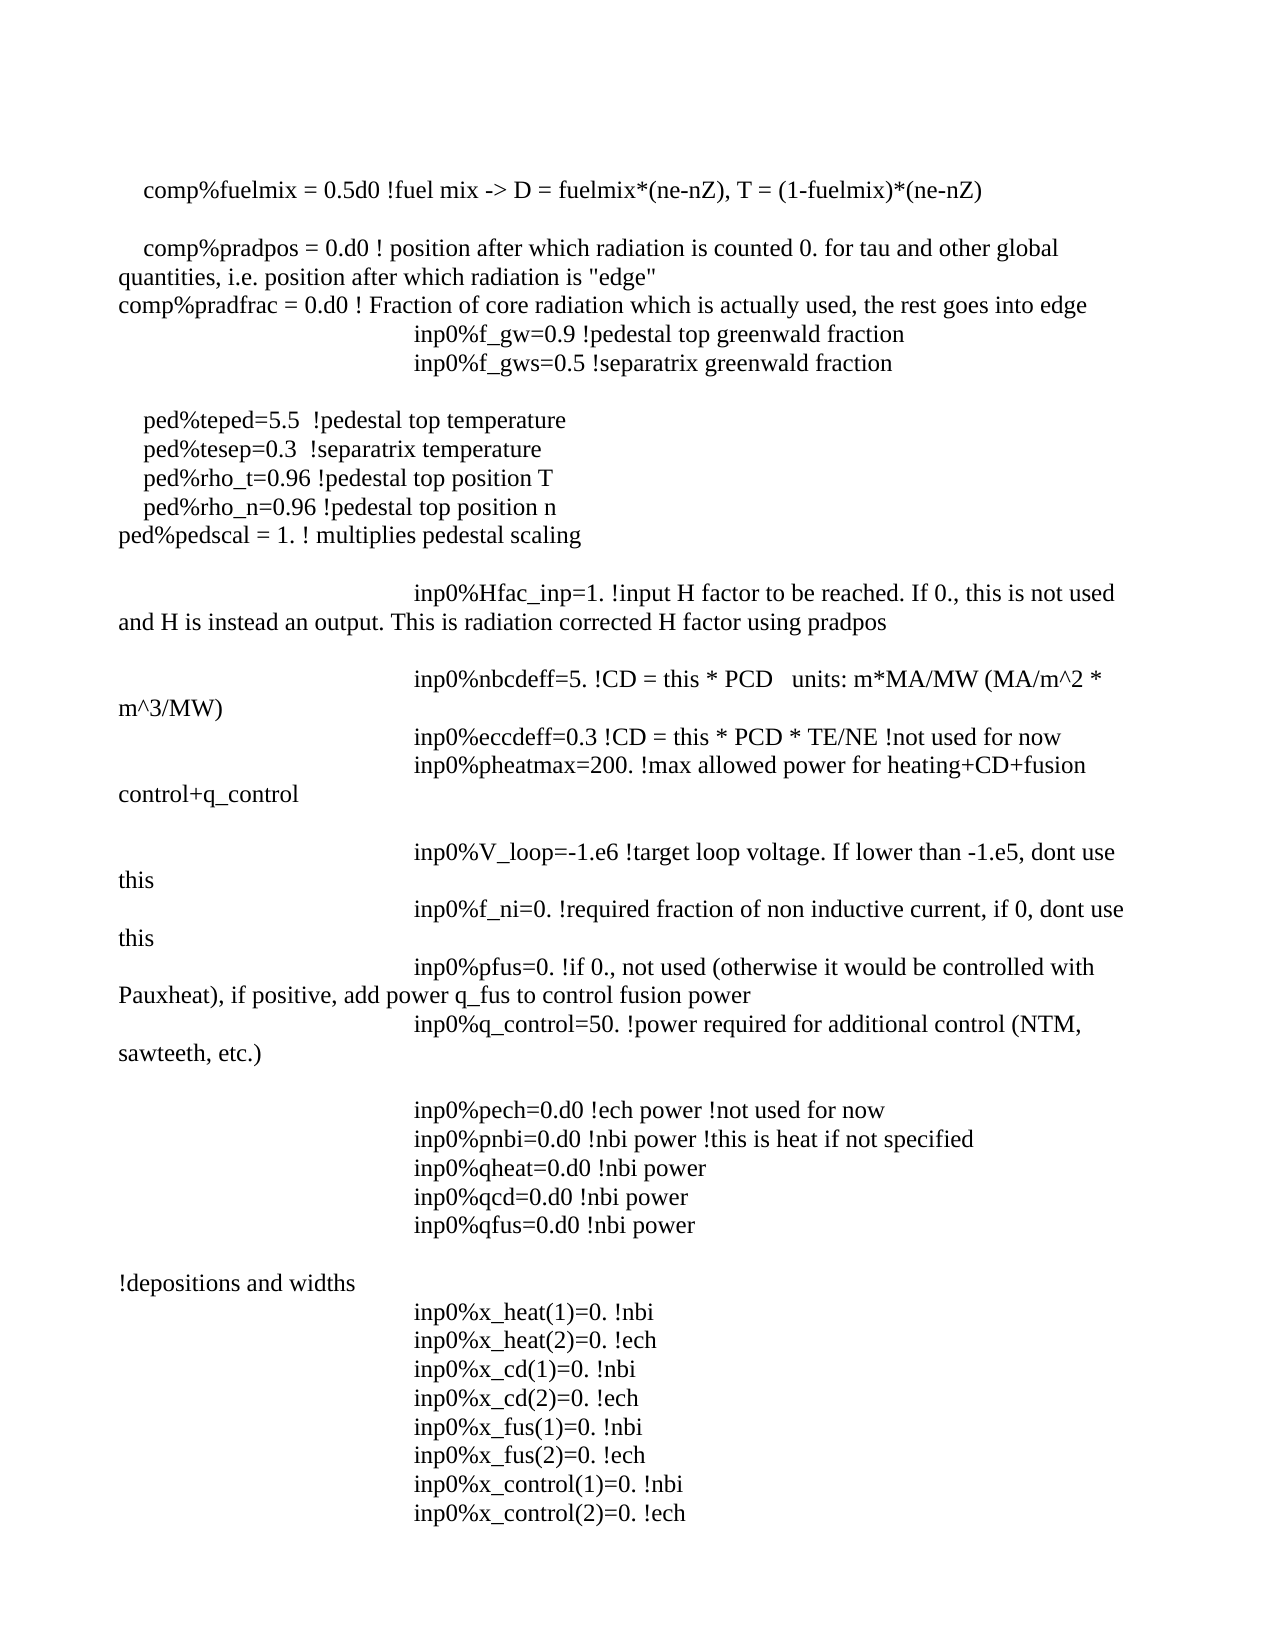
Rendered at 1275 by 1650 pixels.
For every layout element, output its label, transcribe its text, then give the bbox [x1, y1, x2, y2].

text comp%pradpos = 0.d0 ! position after which radiation is counted 0. for tau and other global quantities, i.e. position after which radiation is "edge" [118, 233, 1157, 291]
text inp0%f_ni=0. !required fraction of non inductive current, if 0, dont use this [118, 894, 1157, 952]
text comp%fuelmix = 0.5d0 !fuel mix -> D = fuelmix*(ne-nZ), T = (1-fuelmix)*(ne-nZ) [118, 176, 1157, 204]
text comp%pradfrac = 0.d0 ! Fraction of core radiation which is actually used, the rest goes into edge [118, 291, 1157, 319]
text inp0%x_control(1)=0. !nbi [118, 1469, 1157, 1498]
text ped%teped=5.5 !pedestal top temperature [118, 406, 1157, 434]
text inp0%x_control(2)=0. !ech [118, 1498, 1157, 1527]
text inp0%qcd=0.d0 !nbi power [118, 1182, 1157, 1211]
text ped%pedscal = 1. ! multiplies pedestal scaling [118, 521, 1157, 549]
text ped%tesep=0.3 !separatrix temperature [118, 434, 1157, 463]
text inp0%q_control=50. !power required for additional control (NTM, sawteeth, etc.) [118, 1009, 1157, 1067]
text inp0%x_heat(2)=0. !ech [118, 1326, 1157, 1354]
text inp0%f_gws=0.5 !separatrix greenwald fraction [118, 348, 1157, 377]
text inp0%pech=0.d0 !ech power !not used for now [118, 1096, 1157, 1124]
text !depositions and widths [118, 1268, 1157, 1297]
text inp0%x_cd(2)=0. !ech [118, 1383, 1157, 1412]
text inp0%nbcdeff=5. !CD = this * PCD units: m*MA/MW (MA/m^2 * m^3/MW) [118, 664, 1157, 722]
text inp0%x_heat(1)=0. !nbi [118, 1297, 1157, 1326]
text inp0%qfus=0.d0 !nbi power [118, 1211, 1157, 1239]
text ped%rho_n=0.96 !pedestal top position n [118, 492, 1157, 521]
text inp0%x_fus(1)=0. !nbi [118, 1412, 1157, 1441]
text inp0%qheat=0.d0 !nbi power [118, 1153, 1157, 1182]
text inp0%eccdeff=0.3 !CD = this * PCD * TE/NE !not used for now [118, 722, 1157, 751]
text inp0%x_cd(1)=0. !nbi [118, 1354, 1157, 1383]
text inp0%Hfac_inp=1. !input H factor to be reached. If 0., this is not used and H is instead an output. This is radiation corrected H factor using pradpos [118, 578, 1157, 636]
text inp0%x_fus(2)=0. !ech [118, 1441, 1157, 1469]
text ped%rho_t=0.96 !pedestal top position T [118, 463, 1157, 492]
text inp0%V_loop=-1.e6 !target loop voltage. If lower than -1.e5, dont use this [118, 837, 1157, 894]
text inp0%pfus=0. !if 0., not used (otherwise it would be controlled with Pauxheat), if positive, add power q_fus to control fusion power [118, 952, 1157, 1009]
text inp0%pnbi=0.d0 !nbi power !this is heat if not specified [118, 1124, 1157, 1153]
text inp0%f_gw=0.9 !pedestal top greenwald fraction [118, 319, 1157, 348]
text inp0%pheatmax=200. !max allowed power for heating+CD+fusion control+q_control [118, 751, 1157, 808]
